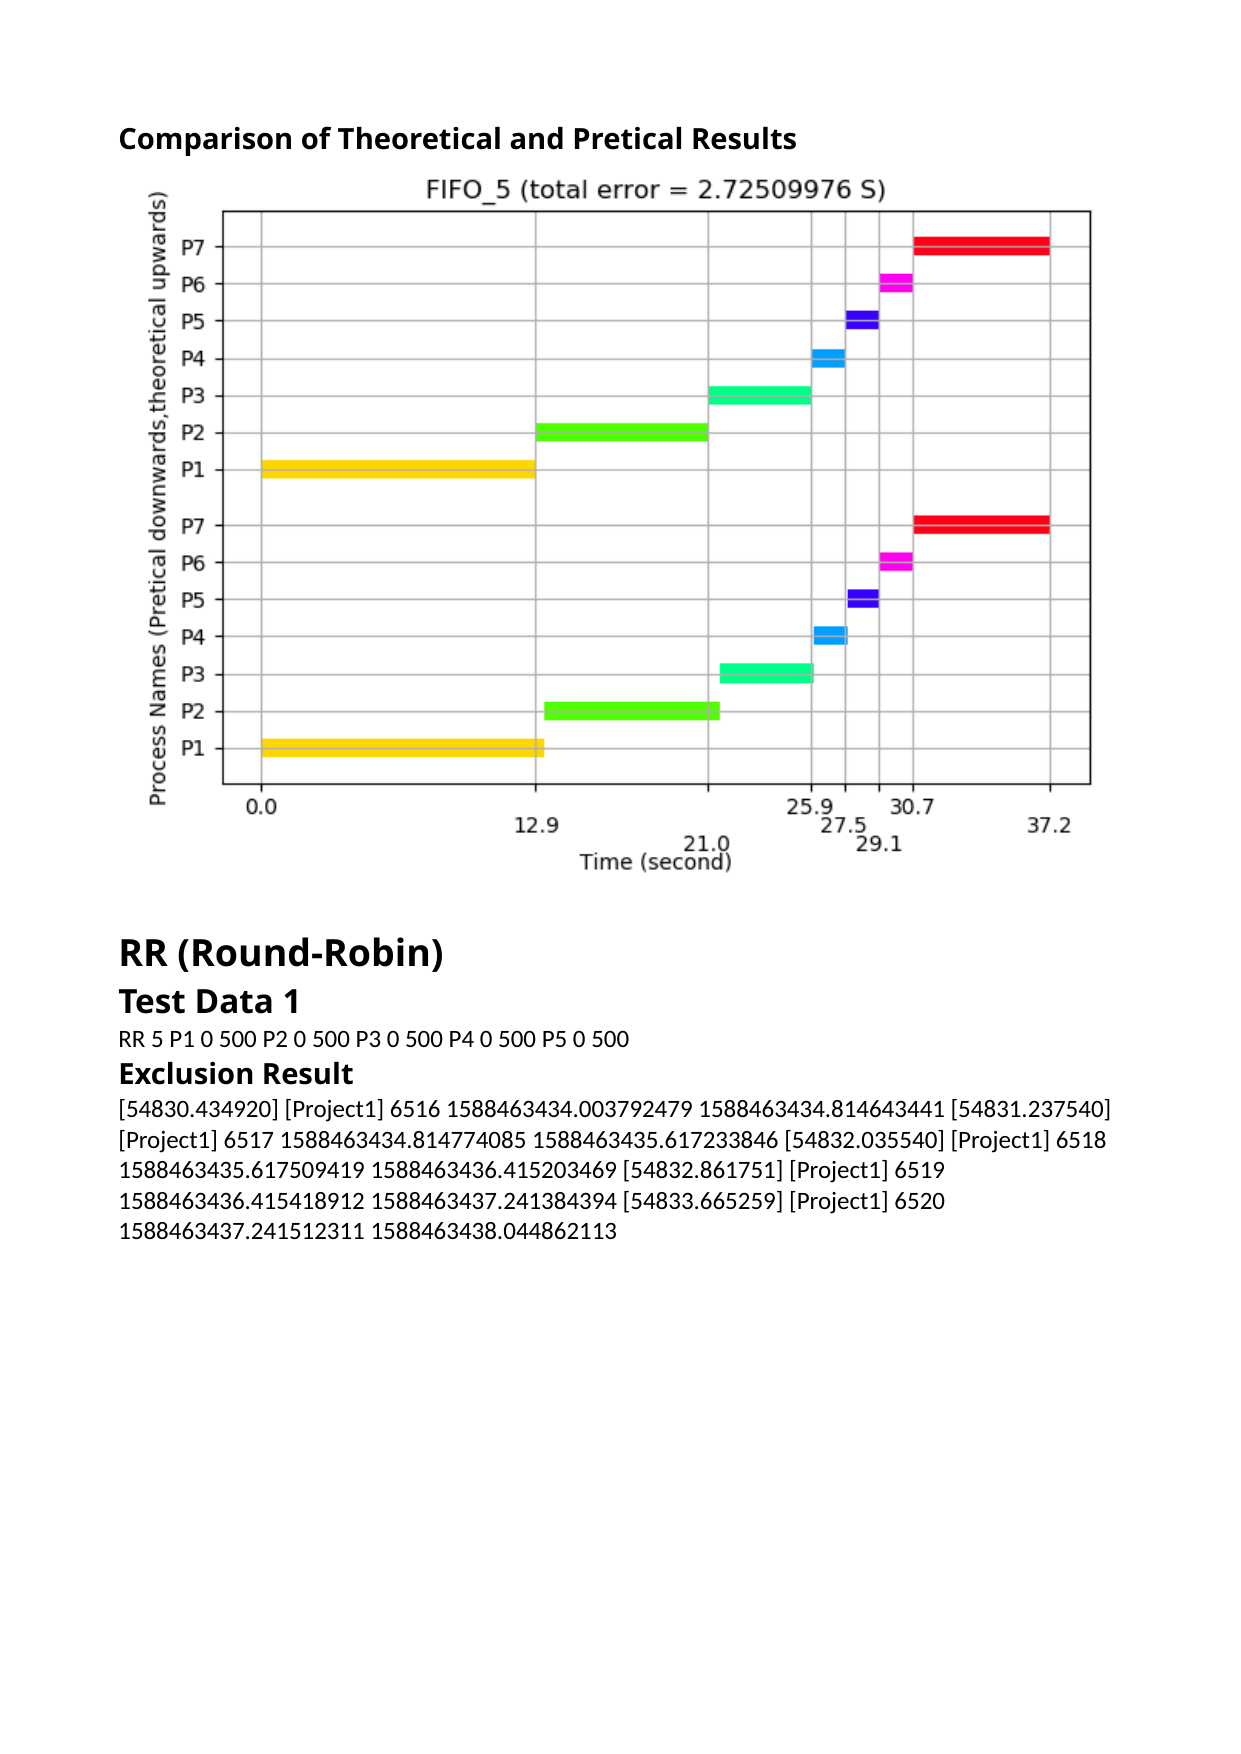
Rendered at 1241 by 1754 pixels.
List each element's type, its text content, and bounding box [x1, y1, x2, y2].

text RR 5 P1 0 500 P2 0 500 P3 0 500 P4 0 500 P5 0 500 [118, 1023, 1122, 1053]
text [54830.434920] [Project1] 6516 1588463434.003792479 1588463434.814643441 [54831.237540] [Project1] 6517 1588463434.814774085 1588463435.617233846 [54832.035540] [Project1] 6518 1588463435.617509419 1588463436.415203469 [54832.861751] [Project1] 6519 1588463436.415418912 1588463437.241384394 [54833.665259] [Project1] 6520 1588463437.241512311 1588463438.044862113 [118, 1093, 1122, 1246]
subtitle Test Data 1 [118, 978, 1122, 1023]
subtitle Comparison of Theoretical and Pretical Results [118, 118, 1122, 158]
subtitle Exclusion Result [118, 1053, 1122, 1093]
subtitle RR (Round-Robin) [118, 927, 1122, 978]
picture [127, 157, 1113, 896]
